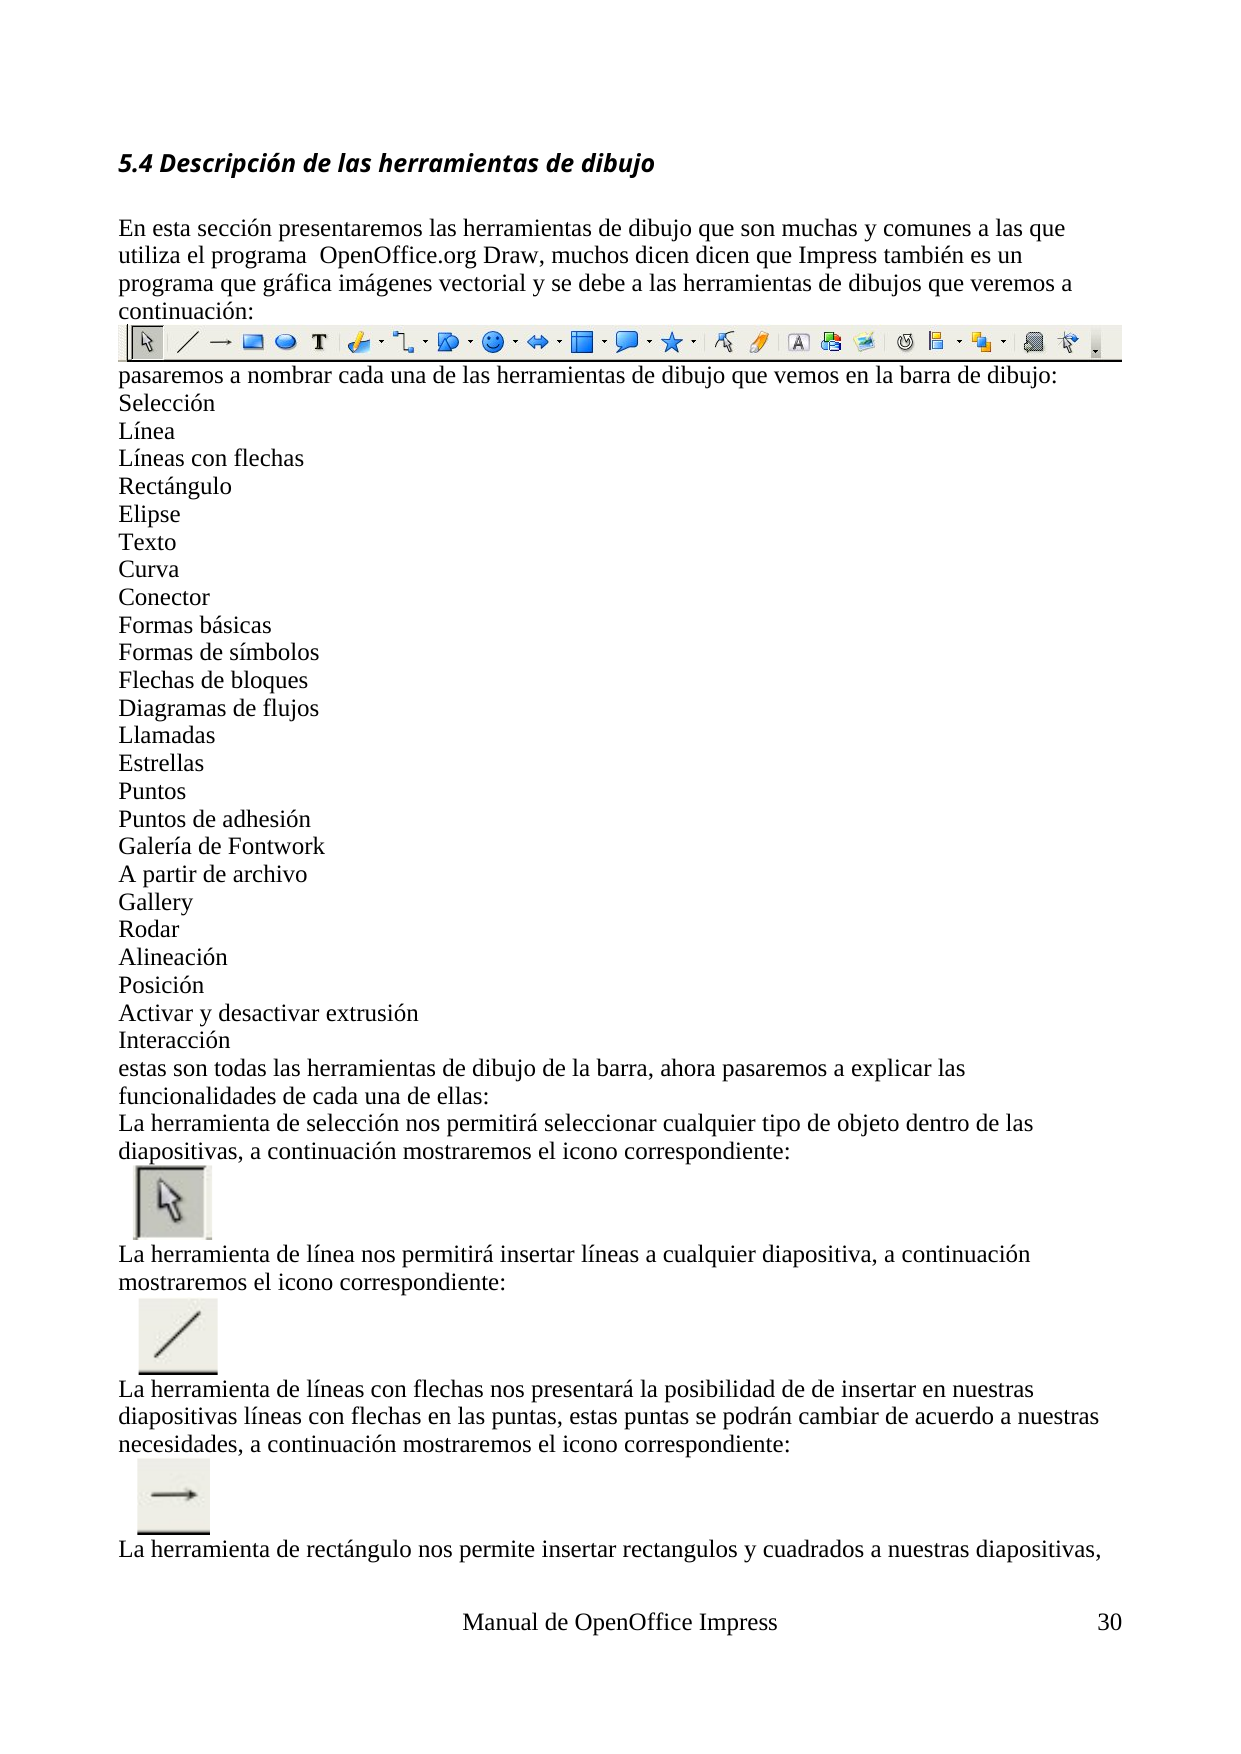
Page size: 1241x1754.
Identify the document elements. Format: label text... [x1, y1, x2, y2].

picture [132, 1165, 213, 1240]
text Gallery [118, 888, 1122, 916]
text estas son todas las herramientas de dibujo de la barra, ahora pasaremos a explicar las funcionalidades de cada una de ellas: [118, 1054, 1122, 1109]
text La herramienta de línea nos permitirá insertar líneas a cualquier diapositiva, a continuación mostraremos el icono correspondiente: [118, 1165, 1122, 1295]
text Texto [118, 528, 1122, 555]
picture [137, 1457, 210, 1535]
text A partir de archivo [118, 860, 1122, 888]
text Alineación [118, 943, 1122, 971]
picture [138, 1297, 218, 1375]
text La herramienta de selección nos permitirá seleccionar cualquier tipo de objeto dentro de las diapositivas, a continuación mostraremos el icono correspondiente: [118, 1109, 1122, 1165]
text Puntos [118, 777, 1122, 805]
text La herramienta de líneas con flechas nos presentará la posibilidad de de insertar en nuestras diapositivas líneas con flechas en las puntas, estas puntas se podrán cambiar de acuerdo a nuestras necesidades, a continuación mostraremos el icono correspondiente: [118, 1295, 1122, 1458]
text Formas básicas [118, 611, 1122, 638]
text Elipse [118, 500, 1122, 528]
text Líneas con flechas [118, 444, 1122, 472]
picture [118, 324, 1122, 362]
text Interacción [118, 1026, 1122, 1054]
text Línea [118, 417, 1122, 444]
text Curva [118, 555, 1122, 583]
text Activar y desactivar extrusión [118, 999, 1122, 1026]
text 5.4 Descripción de las herramientas de dibujo [118, 146, 1122, 180]
text Posición [118, 971, 1122, 999]
text Rodar [118, 916, 1122, 943]
text En esta sección presentaremos las herramientas de dibujo que son muchas y comunes a las que utiliza el programa OpenOffice.org Draw, muchos dicen dicen que Impress también es un programa que gráfica imágenes vectorial y se debe a las herramientas de dibujos que veremos a continuación: [118, 214, 1122, 324]
text Conector [118, 583, 1122, 611]
text Puntos de adhesión [118, 805, 1122, 832]
text Selección [118, 389, 1122, 417]
text Rectángulo [118, 472, 1122, 500]
text Estrellas [118, 749, 1122, 777]
text Llamadas [118, 722, 1122, 749]
text Diagramas de flujos [118, 694, 1122, 722]
text Flechas de bloques [118, 666, 1122, 694]
text Formas de símbolos [118, 638, 1122, 666]
text pasaremos a nombrar cada una de las herramientas de dibujo que vemos en la barra de dibujo: [118, 362, 1122, 389]
text La herramienta de rectángulo nos permite insertar rectangulos y cuadrados a nuestras diapositivas, [118, 1458, 1122, 1563]
text Galería de Fontwork [118, 832, 1122, 860]
